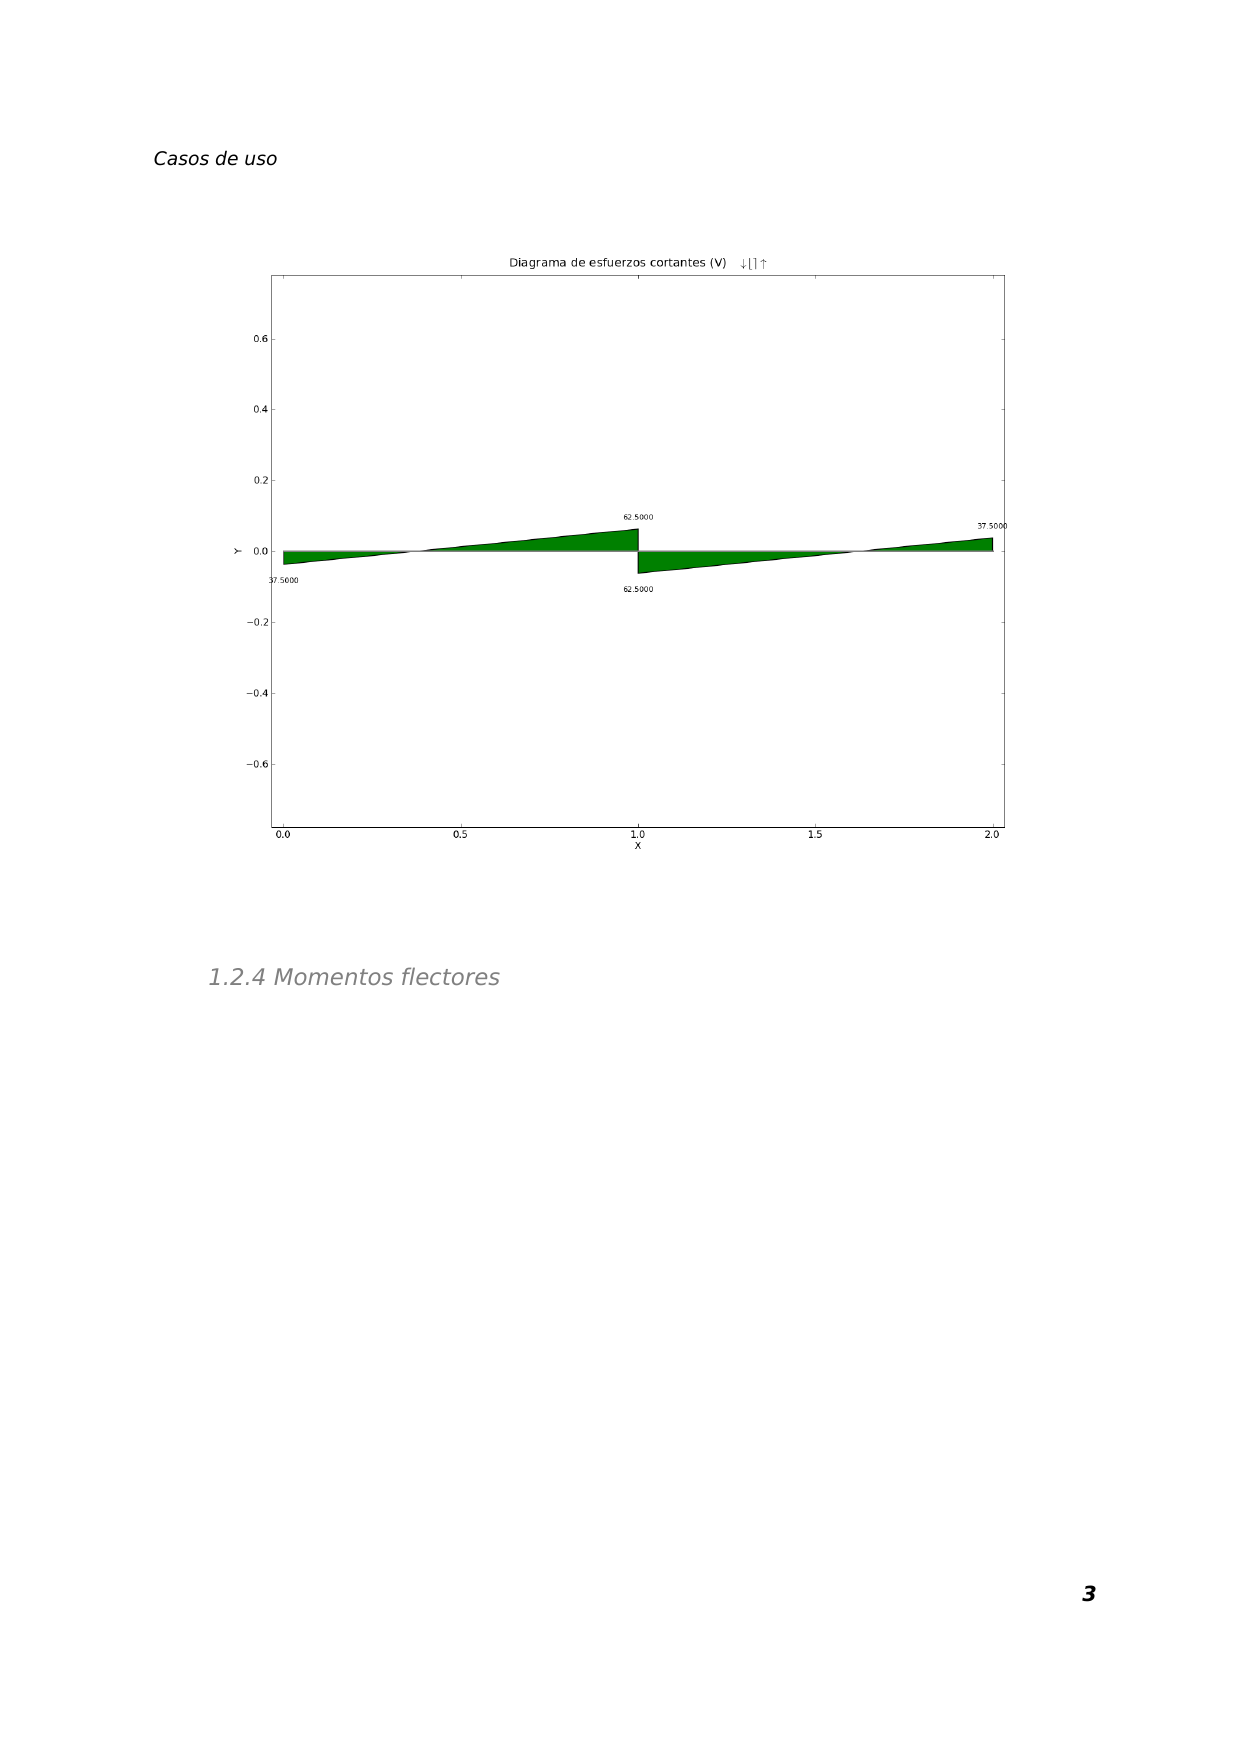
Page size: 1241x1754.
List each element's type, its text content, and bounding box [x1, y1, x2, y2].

subtitle Momentos flectores [153, 964, 1098, 990]
picture [153, 206, 1099, 896]
